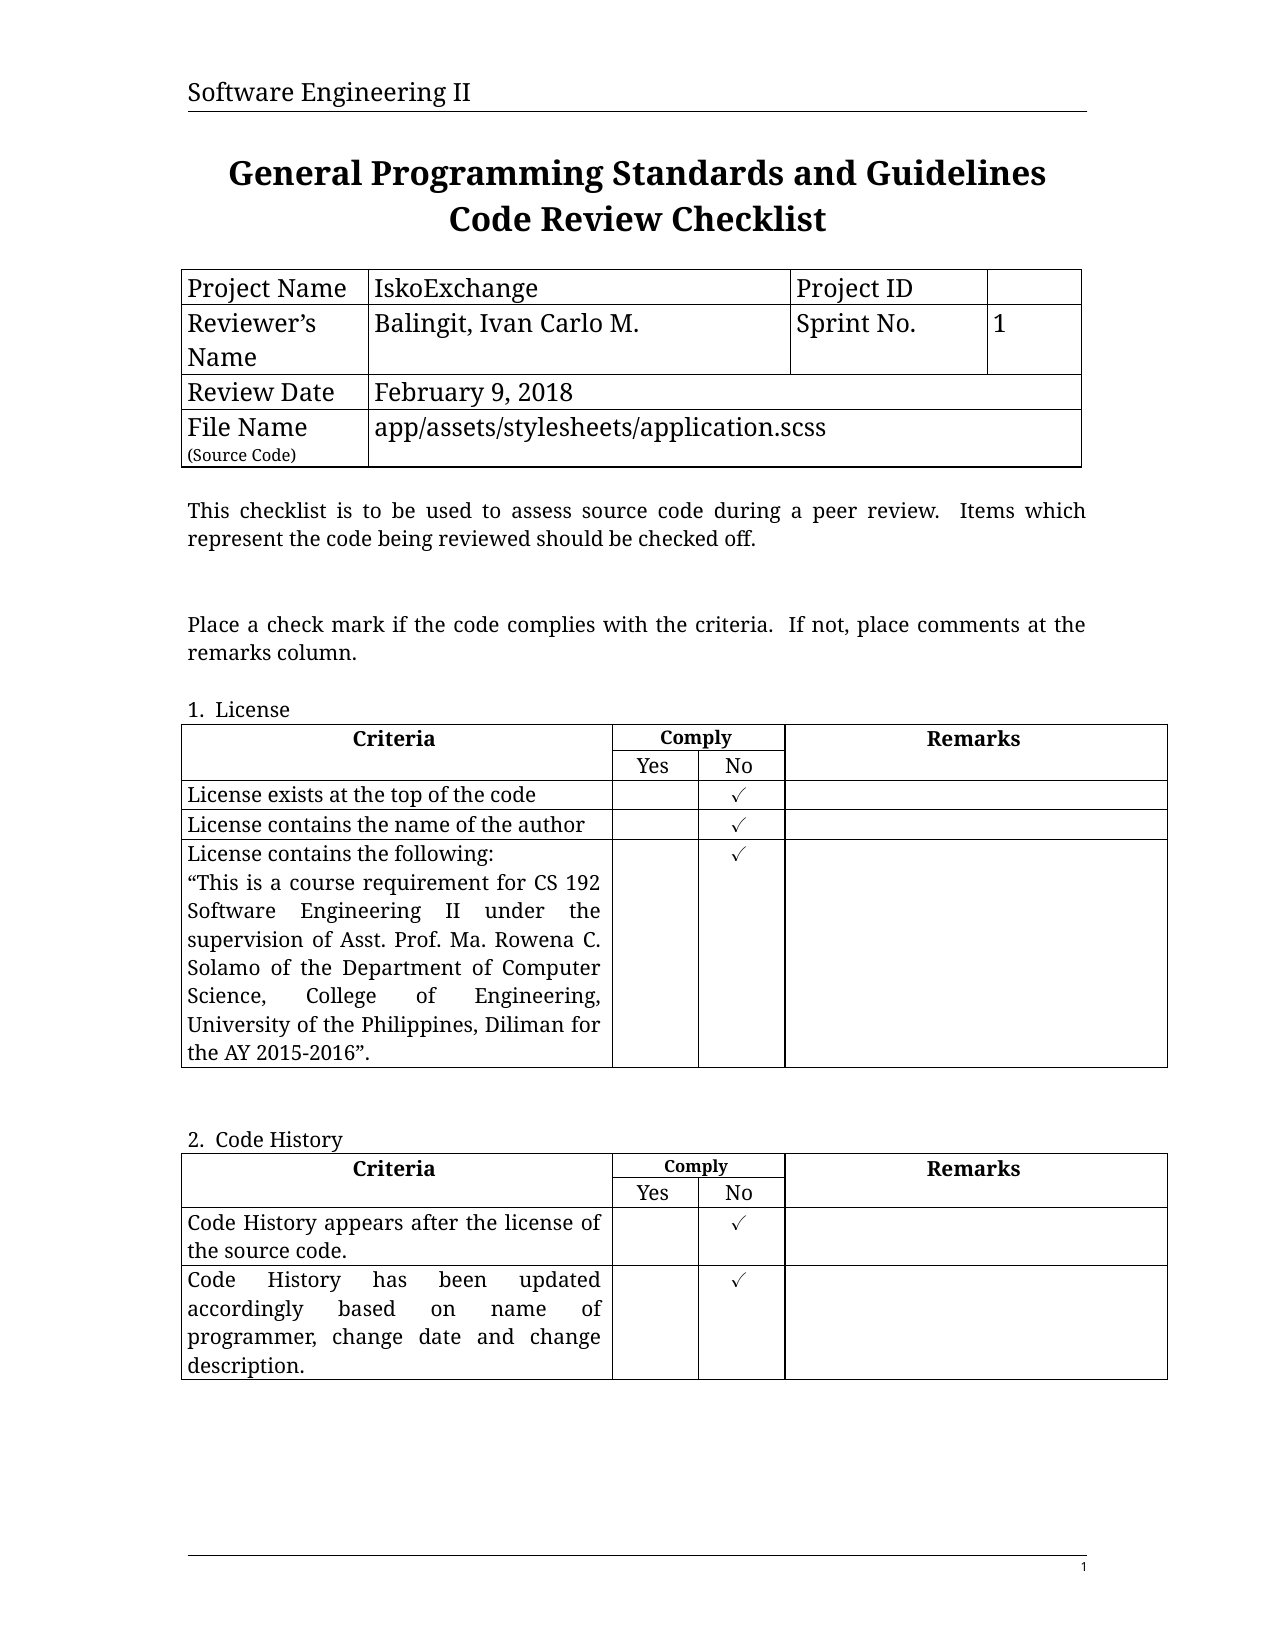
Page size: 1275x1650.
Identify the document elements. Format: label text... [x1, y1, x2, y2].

table_cell Sprint No. [791, 305, 987, 373]
table_header Project Name [182, 270, 368, 304]
table_cell [786, 840, 1167, 1067]
table_cell Yes [613, 1178, 698, 1207]
text This checklist is to be used to assess source code during a peer review. Items which represent the code being reviewed should be checked off. [187, 496, 1087, 553]
table_cell Review Date [182, 375, 368, 409]
table_cell [613, 1208, 698, 1264]
table_cell ✓ [699, 1208, 784, 1264]
table_cell [613, 1266, 698, 1379]
table_cell ✓ [699, 1266, 784, 1379]
table_cell [786, 1208, 1167, 1264]
table_header IskoExchange [369, 270, 790, 304]
text Place a check mark if the code complies with the criteria. If not, place comments at the remarks column. [187, 610, 1087, 667]
text 1. License [187, 695, 1087, 723]
table_header Criteria [182, 1154, 612, 1207]
table_cell ✓ [699, 781, 784, 809]
table_cell License contains the name of the author [182, 810, 612, 838]
table_cell Reviewer’s Name [182, 305, 368, 373]
table_cell No [699, 1178, 784, 1207]
table_header Comply [613, 725, 784, 750]
table_header Comply [613, 1154, 784, 1177]
table_cell February 9, 2018 [369, 375, 1081, 409]
table_cell [613, 810, 698, 838]
table_cell Yes [613, 751, 698, 779]
table_header Remarks [786, 725, 1167, 779]
text General Programming Standards and Guidelines Code Review Checklist [187, 150, 1087, 241]
table_cell [786, 810, 1167, 838]
table_header Criteria [182, 725, 612, 779]
text 2. Code History [187, 1125, 1087, 1153]
table_cell [786, 781, 1167, 809]
table_cell app/assets/stylesheets/application.scss [369, 410, 1081, 466]
table_cell Code History appears after the license of the source code. [182, 1208, 612, 1264]
table_header [988, 270, 1081, 304]
table_header Remarks [786, 1154, 1167, 1207]
table_cell Balingit, Ivan Carlo M. [369, 305, 790, 373]
table_cell File Name (Source Code) [182, 410, 368, 466]
table_cell 1 [988, 305, 1081, 373]
table_header Project ID [791, 270, 987, 304]
table_cell No [699, 751, 784, 779]
table_cell ✓ [699, 840, 784, 1067]
table_cell Code History has been updated accordingly based on name of programmer, change date and change description. [182, 1266, 612, 1379]
table_cell License exists at the top of the code [182, 781, 612, 809]
table_cell License contains the following: “This is a course requirement for CS 192 Software Engineering II under the supervision of Asst. Prof. Ma. Rowena C. Solamo of the Department of Computer Science, College of Engineering, University of the Philippines, Diliman for the AY 2015-2016”. [182, 840, 612, 1067]
table_cell [613, 840, 698, 1067]
table_cell [613, 781, 698, 809]
table_cell [786, 1266, 1167, 1379]
table_cell ✓ [699, 810, 784, 838]
